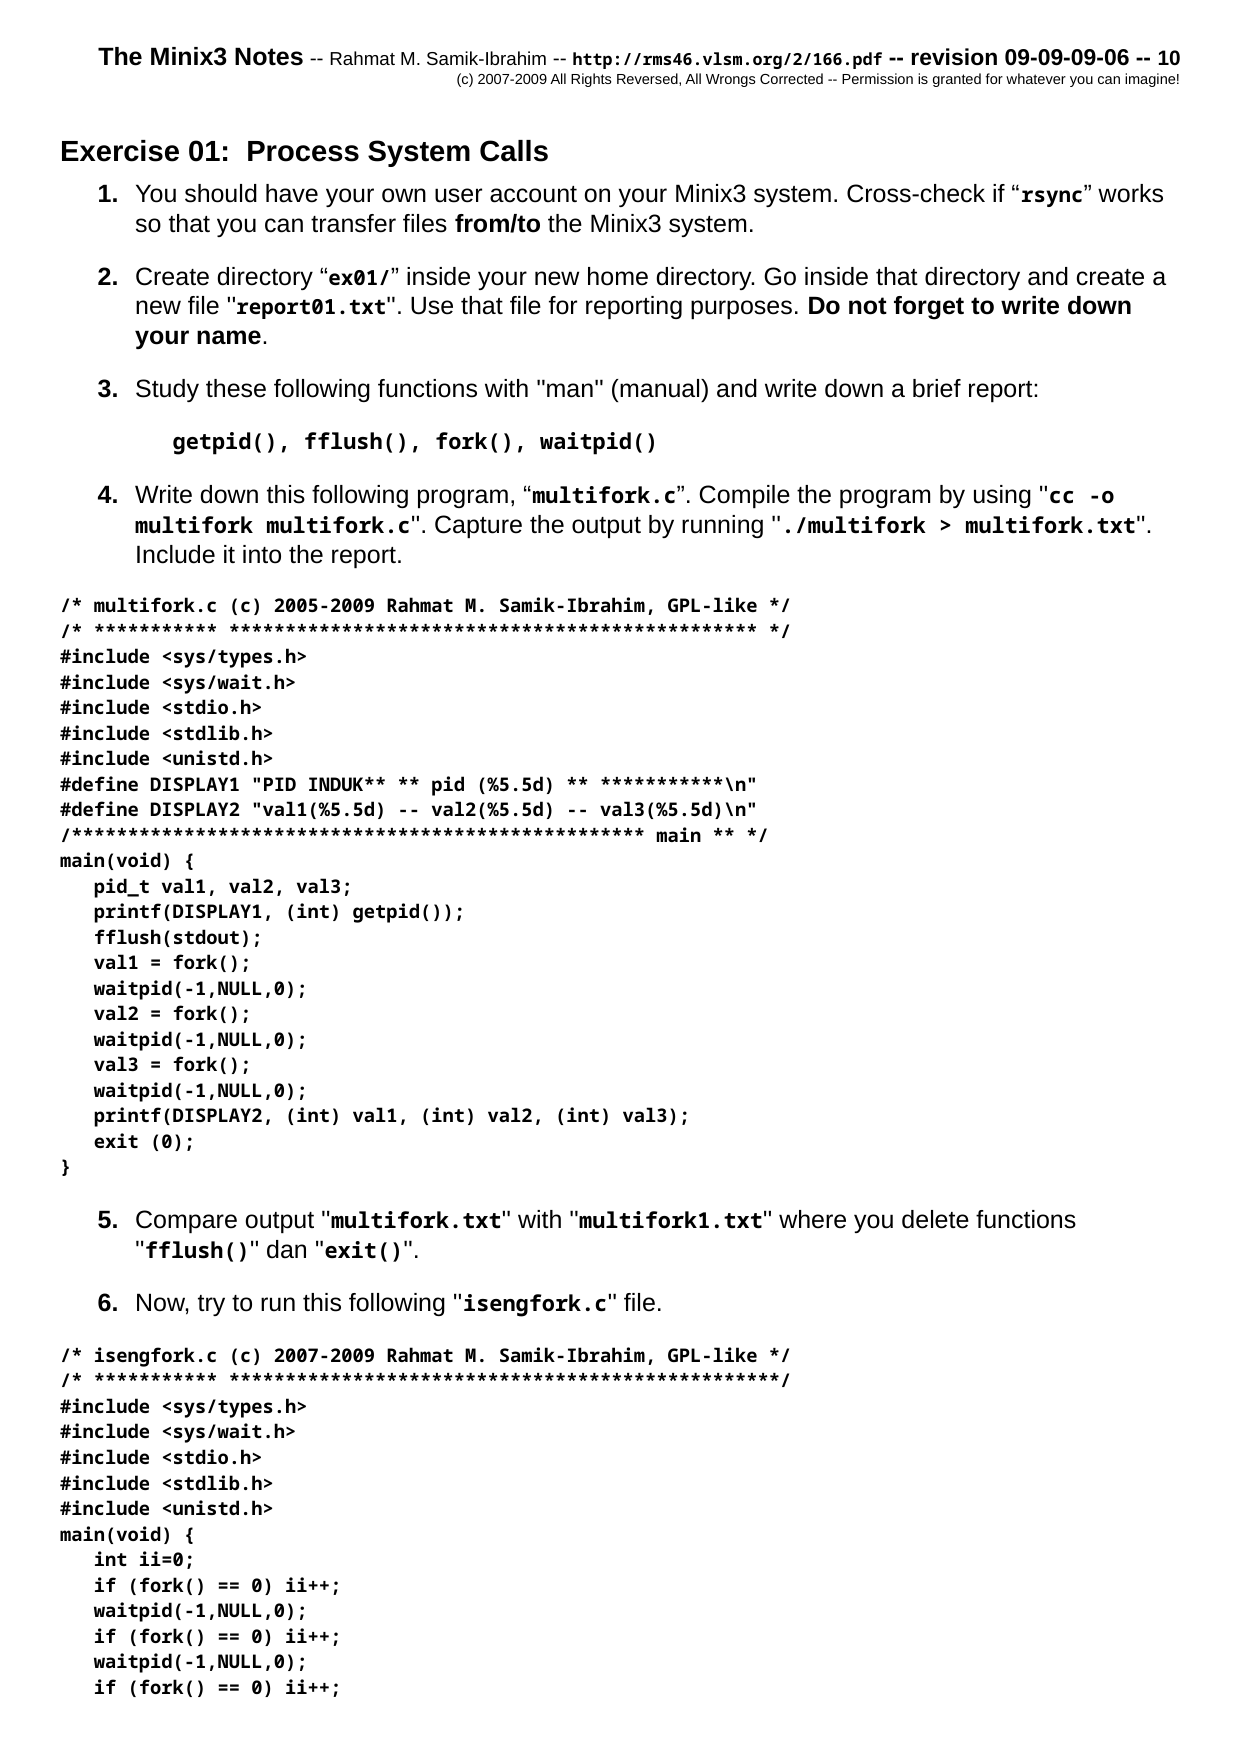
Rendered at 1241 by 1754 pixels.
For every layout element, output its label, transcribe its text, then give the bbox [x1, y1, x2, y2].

text if (fork() == 0) ii++; [60, 1674, 1181, 1699]
text printf(DISPLAY1, (int) getpid()); [60, 899, 1181, 924]
text int ii=0; [60, 1546, 1181, 1572]
text #include <stdio.h> [60, 694, 1181, 720]
text #include <sys/types.h> [60, 643, 1181, 669]
list Study these following functions with ''man'' (manual) and write down a brief report: [97, 374, 1181, 402]
text val1 = fork(); [60, 950, 1181, 975]
list Now, try to run this following ''isengfork.c'' file. [97, 1288, 1181, 1318]
text #include <sys/wait.h> [60, 1419, 1181, 1444]
list You should have your own user account on your Minix3 system. Cross-check if “rsync” works so that you can transfer files from/to the Minix3 system. [97, 179, 1181, 238]
text #define DISPLAY1 "PID INDUK** ** pid (%5.5d) ** ***********\n" [60, 771, 1181, 797]
text waitpid(-1,NULL,0); [60, 1648, 1181, 1674]
text pid_t val1, val2, val3; [60, 873, 1181, 899]
text #include <sys/wait.h> [60, 669, 1181, 694]
text } [60, 1154, 1181, 1179]
list Compare output ''multifork.txt'' with ''multifork1.txt'' where you delete functions ''fflush()'' dan ''exit()''. [97, 1205, 1181, 1264]
text /* *********** *********************************************** */ [60, 618, 1181, 643]
text exit (0); [60, 1128, 1181, 1154]
text /*************************************************** main ** */ [60, 822, 1181, 848]
text #include <stdlib.h> [60, 1470, 1181, 1495]
text fflush(stdout); [60, 924, 1181, 950]
text #include <sys/types.h> [60, 1393, 1181, 1419]
text if (fork() == 0) ii++; [60, 1623, 1181, 1648]
text /* isengfork.c (c) 2007-2009 Rahmat M. Samik-Ibrahim, GPL-like */ [60, 1342, 1181, 1368]
text #include <unistd.h> [60, 746, 1181, 771]
text #define DISPLAY2 "val1(%5.5d) -- val2(%5.5d) -- val3(%5.5d)\n" [60, 797, 1181, 822]
text #include <stdlib.h> [60, 720, 1181, 746]
text waitpid(-1,NULL,0); [60, 1597, 1181, 1623]
text /* multifork.c (c) 2005-2009 Rahmat M. Samik-Ibrahim, GPL-like */ [60, 592, 1181, 618]
list Create directory “ex01/” inside your new home directory. Go inside that directory and create a new file ''report01.txt''. Use that file for reporting purposes. Do not forget to write down your name. [97, 262, 1181, 350]
text #include <unistd.h> [60, 1495, 1181, 1521]
text main(void) { [60, 848, 1181, 873]
subtitle Exercise 01: Process System Calls [60, 134, 1181, 167]
list Write down this following program, “multifork.c”. Compile the program by using ''cc -o multifork multifork.c''. Capture the output by running ''./multifork > multifork.txt''. Include it into the report. [97, 480, 1181, 568]
text main(void) { [60, 1521, 1181, 1546]
list getpid(), fflush(), fork(), waitpid() [135, 426, 1181, 456]
text val2 = fork(); [60, 1001, 1181, 1026]
text /* *********** *************************************************/ [60, 1368, 1181, 1393]
text #include <stdio.h> [60, 1444, 1181, 1470]
text waitpid(-1,NULL,0); [60, 975, 1181, 1001]
text printf(DISPLAY2, (int) val1, (int) val2, (int) val3); [60, 1103, 1181, 1128]
text waitpid(-1,NULL,0); [60, 1026, 1181, 1052]
text waitpid(-1,NULL,0); [60, 1077, 1181, 1103]
text val3 = fork(); [60, 1052, 1181, 1077]
text if (fork() == 0) ii++; [60, 1572, 1181, 1597]
